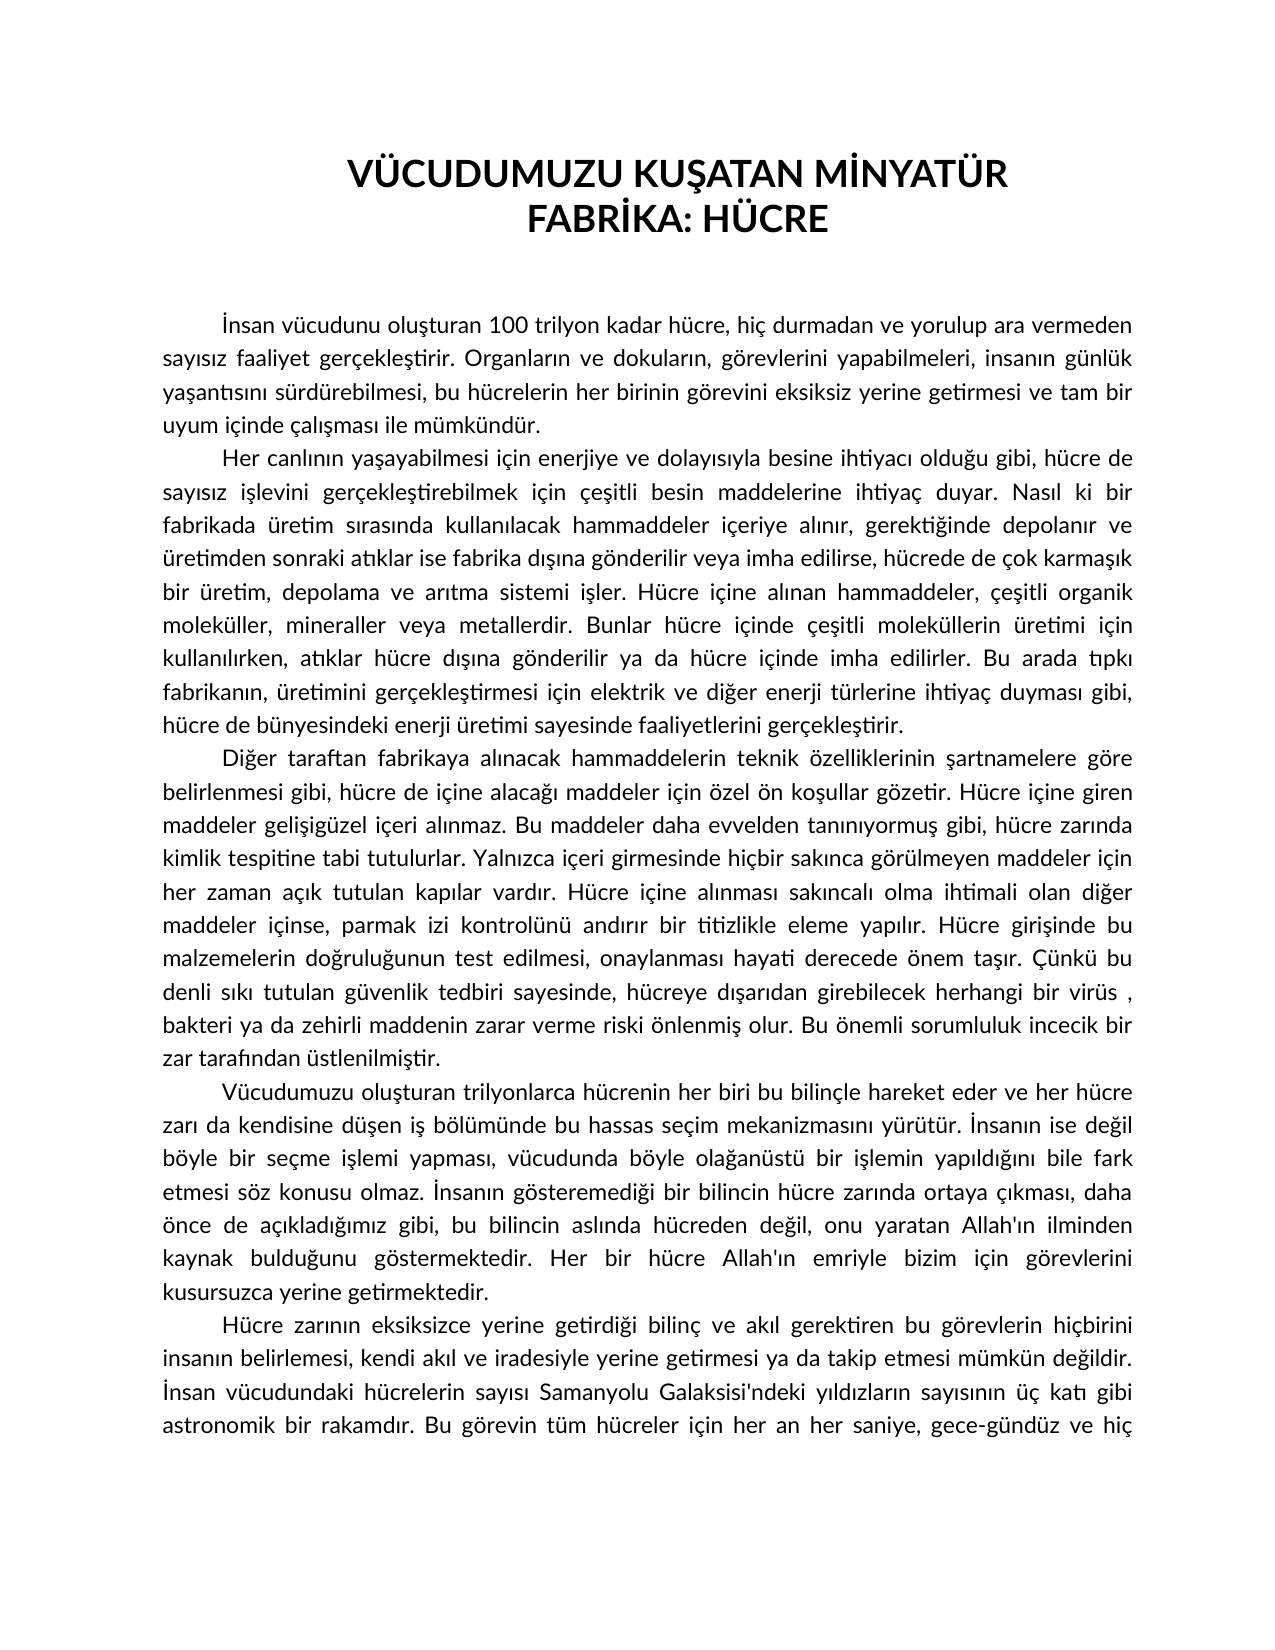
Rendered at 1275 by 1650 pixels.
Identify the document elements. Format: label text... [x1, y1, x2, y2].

text Her canlının yaşayabilmesi için enerjiye ve dolayısıyla besine ihtiyacı olduğu gibi, hücre de sayısız işlevini gerçekleştirebilmek için çeşitli besin maddelerine ihtiyaç duyar. Nasıl ki bir fabrikada üretim sırasında kullanılacak hammaddeler içeriye alınır, gerektiğinde depolanır ve üretimden sonraki atıklar ise fabrika dışına gönderilir veya imha edilirse, hücrede de çok karmaşık bir üretim, depolama ve arıtma sistemi işler. Hücre içine alınan hammaddeler, çeşitli organik moleküller, mineraller veya metallerdir. Bunlar hücre içinde çeşitli moleküllerin üretimi için kullanılırken, atıklar hücre dışına gönderilir ya da hücre içinde imha edilirler. Bu arada tıpkı fabrikanın, üretimini gerçekleştirmesi için elektrik ve diğer enerji türlerine ihtiyaç duyması gibi, hücre de bünyesindeki enerji üretimi sayesinde faaliyetlerini gerçekleştirir. [162, 440, 1134, 740]
text Hücre zarının eksiksizce yerine getirdiği bilinç ve akıl gerektiren bu görevlerin hiçbirini insanın belirlemesi, kendi akıl ve iradesiyle yerine getirmesi ya da takip etmesi mümkün değildir. İnsan vücudundaki hücrelerin sayısı Samanyolu Galaksisi'ndeki yıldızların sayısının üç katı gibi astronomik bir rakamdır. Bu görevin tüm hücreler için her an her saniye, gece-gündüz ve hiç [162, 1307, 1134, 1440]
text Diğer taraftan fabrikaya alınacak hammaddelerin teknik özelliklerinin şartnamelere göre belirlenmesi gibi, hücre de içine alacağı maddeler için özel ön koşullar gözetir. Hücre içine giren maddeler gelişigüzel içeri alınmaz. Bu maddeler daha evvelden tanınıyormuş gibi, hücre zarında kimlik tespitine tabi tutulurlar. Yalnızca içeri girmesinde hiçbir sakınca görülmeyen maddeler için her zaman açık tutulan kapılar vardır. Hücre içine alınması sakıncalı olma ihtimali olan diğer maddeler içinse, parmak izi kontrolünü andırır bir titizlikle eleme yapılır. Hücre girişinde bu malzemelerin doğruluğunun test edilmesi, onaylanması hayati derecede önem taşır. Çünkü bu denli sıkı tutulan güvenlik tedbiri sayesinde, hücreye dışarıdan girebilecek herhangi bir virüs , bakteri ya da zehirli maddenin zarar verme riski önlenmiş olur. Bu önemli sorumluluk incecik bir zar tarafından üstlenilmiştir. [162, 740, 1134, 1073]
subtitle VÜCUDUMUZU KUŞATAN MİNYATÜR [162, 150, 1134, 195]
subtitle FABRİKA: HÜCRE [162, 195, 1134, 240]
text İnsan vücudunu oluşturan 100 trilyon kadar hücre, hiç durmadan ve yorulup ara vermeden sayısız faaliyet gerçekleştirir. Organların ve dokuların, görevlerini yapabilmeleri, insanın günlük yaşantısını sürdürebilmesi, bu hücrelerin her birinin görevini eksiksiz yerine getirmesi ve tam bir uyum içinde çalışması ile mümkündür. [162, 307, 1134, 440]
text Vücudumuzu oluşturan trilyonlarca hücrenin her biri bu bilinçle hareket eder ve her hücre zarı da kendisine düşen iş bölümünde bu hassas seçim mekanizmasını yürütür. İnsanın ise değil böyle bir seçme işlemi yapması, vücudunda böyle olağanüstü bir işlemin yapıldığını bile fark etmesi söz konusu olmaz. İnsanın gösteremediği bir bilincin hücre zarında ortaya çıkması, daha önce de açıkladığımız gibi, bu bilincin aslında hücreden değil, onu yaratan Allah'ın ilminden kaynak bulduğunu göstermektedir. Her bir hücre Allah'ın emriyle bizim için görevlerini kusursuzca yerine getirmektedir. [162, 1073, 1134, 1307]
